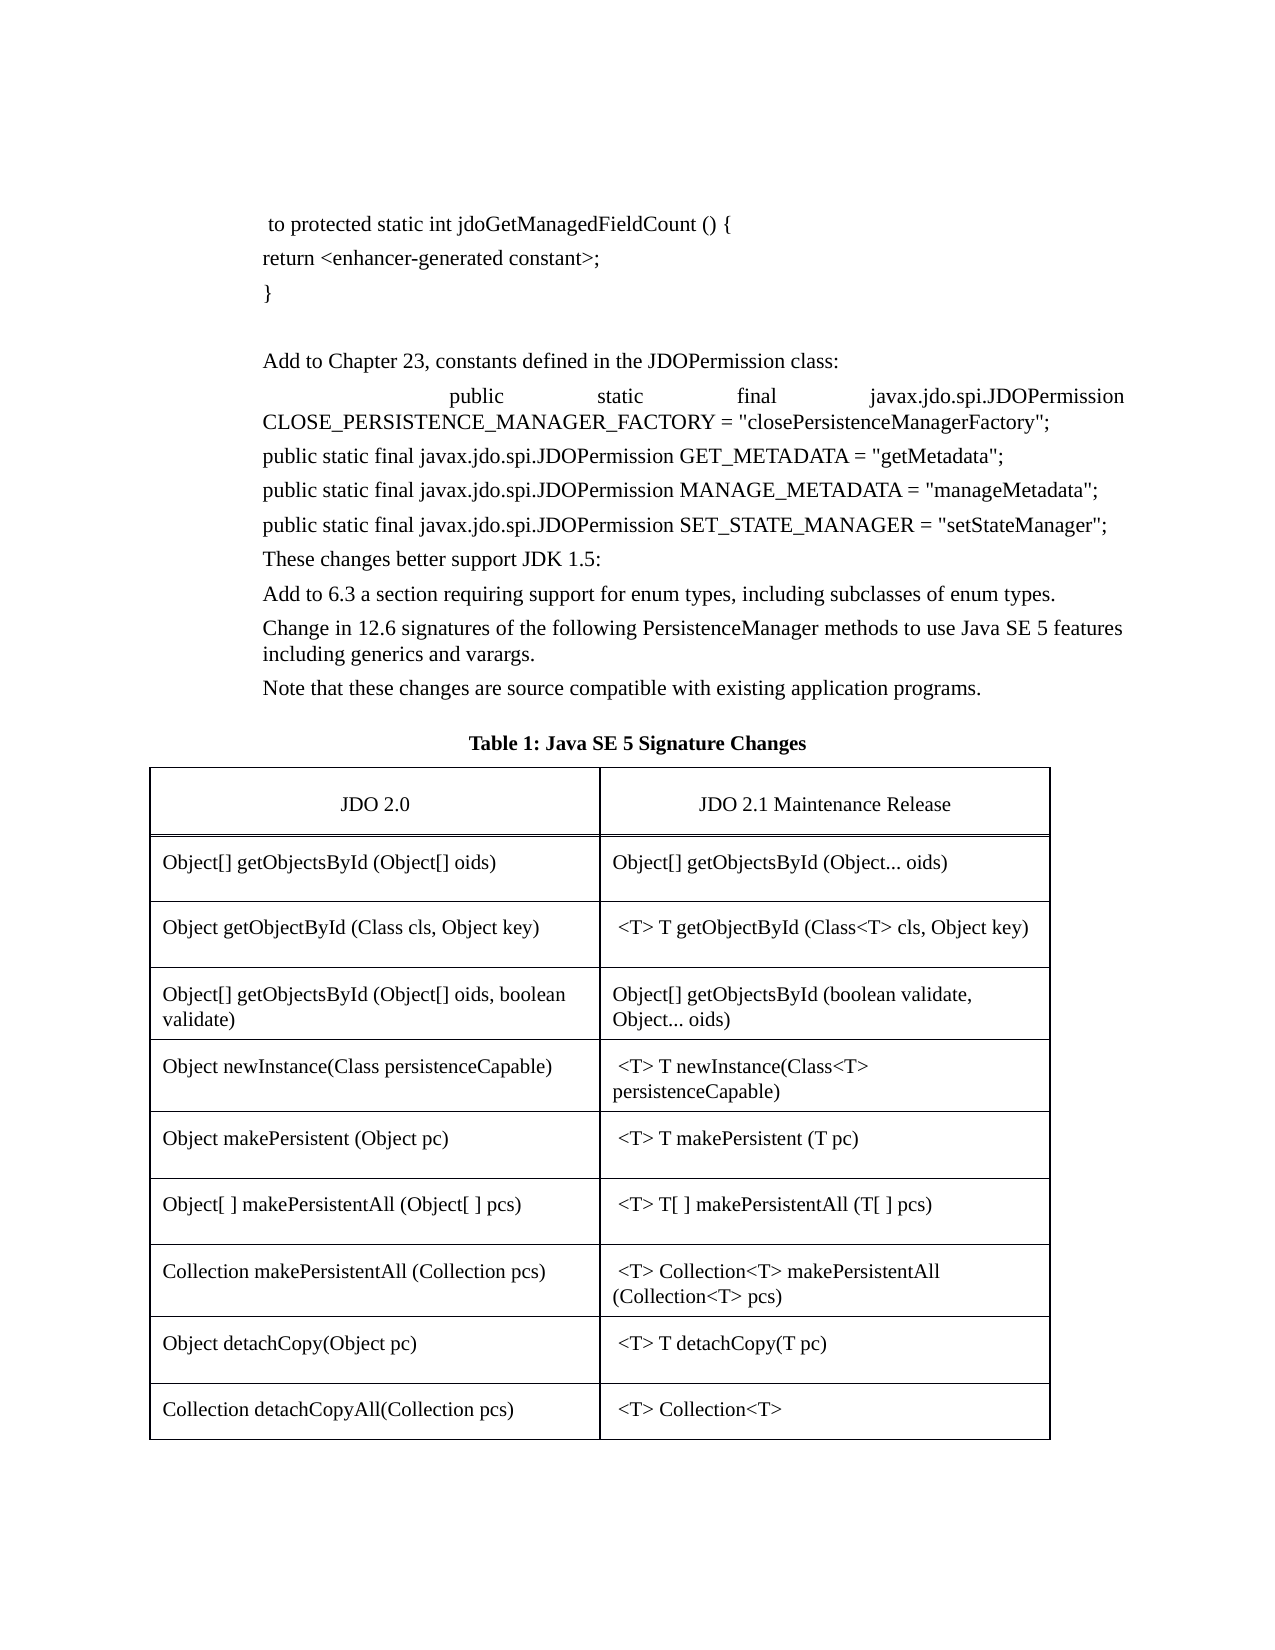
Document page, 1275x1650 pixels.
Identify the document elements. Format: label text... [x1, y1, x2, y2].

table_cell <T> Collection<T> makePersistentAll (Collection<T> pcs) [601, 1245, 1049, 1316]
table_cell <T> T detachCopy(T pc) [601, 1317, 1049, 1383]
table_cell <T> T newInstance(Class<T> persistenceCapable) [601, 1040, 1049, 1111]
table_cell <T> Collection<T> [601, 1384, 1049, 1439]
table_cell Object[] getObjectsById (Object[] oids) [151, 837, 599, 901]
text public static final javax.jdo.spi.JDOPermission GET_METADATA = "getMetadata"; [262, 442, 1125, 468]
table_cell Object getObjectById (Class cls, Object key) [151, 902, 599, 967]
table_cell Object[] getObjectsById (Object... oids) [601, 837, 1049, 901]
text public static final javax.jdo.spi.JDOPermission SET_STATE_MANAGER = "setStateManager"; [262, 511, 1125, 537]
title Table 1: Java SE 5 Signature Changes [150, 730, 1125, 755]
text public static final javax.jdo.spi.JDOPermission MANAGE_METADATA = "manageMetadata"; [262, 477, 1125, 503]
table_cell <T> T[ ] makePersistentAll (T[ ] pcs) [601, 1179, 1049, 1244]
text Add to Chapter 23, constants defined in the JDOPermission class: [262, 347, 1125, 373]
table_cell <T> T getObjectById (Class<T> cls, Object key) [601, 902, 1049, 967]
table_cell Object detachCopy(Object pc) [151, 1317, 599, 1383]
table_cell Collection detachCopyAll(Collection pcs) [151, 1384, 599, 1439]
table_cell Object makePersistent (Object pc) [151, 1112, 599, 1178]
table_cell Object[] getObjectsById (boolean validate, Object... oids) [601, 968, 1049, 1039]
text Add to 6.3 a section requiring support for enum types, including subclasses of enum types. [262, 580, 1125, 606]
table_cell Object[] getObjectsById (Object[] oids, boolean validate) [151, 968, 599, 1039]
text to protected static int jdoGetManagedFieldCount () { [262, 210, 1125, 236]
text Note that these changes are source compatible with existing application programs. [262, 674, 1125, 701]
table_cell Object newInstance(Class persistenceCapable) [151, 1040, 599, 1111]
table_header JDO 2.0 [151, 768, 599, 834]
text public static final javax.jdo.spi.JDOPermission CLOSE_PERSISTENCE_MANAGER_FACTORY = "closePersistenceManagerFactory"; [262, 382, 1125, 434]
text return <enhancer-generated constant>; [262, 244, 1125, 270]
table_cell Collection makePersistentAll (Collection pcs) [151, 1245, 599, 1316]
table_cell Object[ ] makePersistentAll (Object[ ] pcs) [151, 1179, 599, 1244]
text } [262, 279, 1125, 305]
text These changes better support JDK 1.5: [262, 545, 1125, 571]
table_cell <T> T makePersistent (T pc) [601, 1112, 1049, 1178]
text Change in 12.6 signatures of the following PersistenceManager methods to use Java SE 5 features including generics and varargs. [262, 614, 1125, 666]
table_header JDO 2.1 Maintenance Release [601, 768, 1049, 834]
